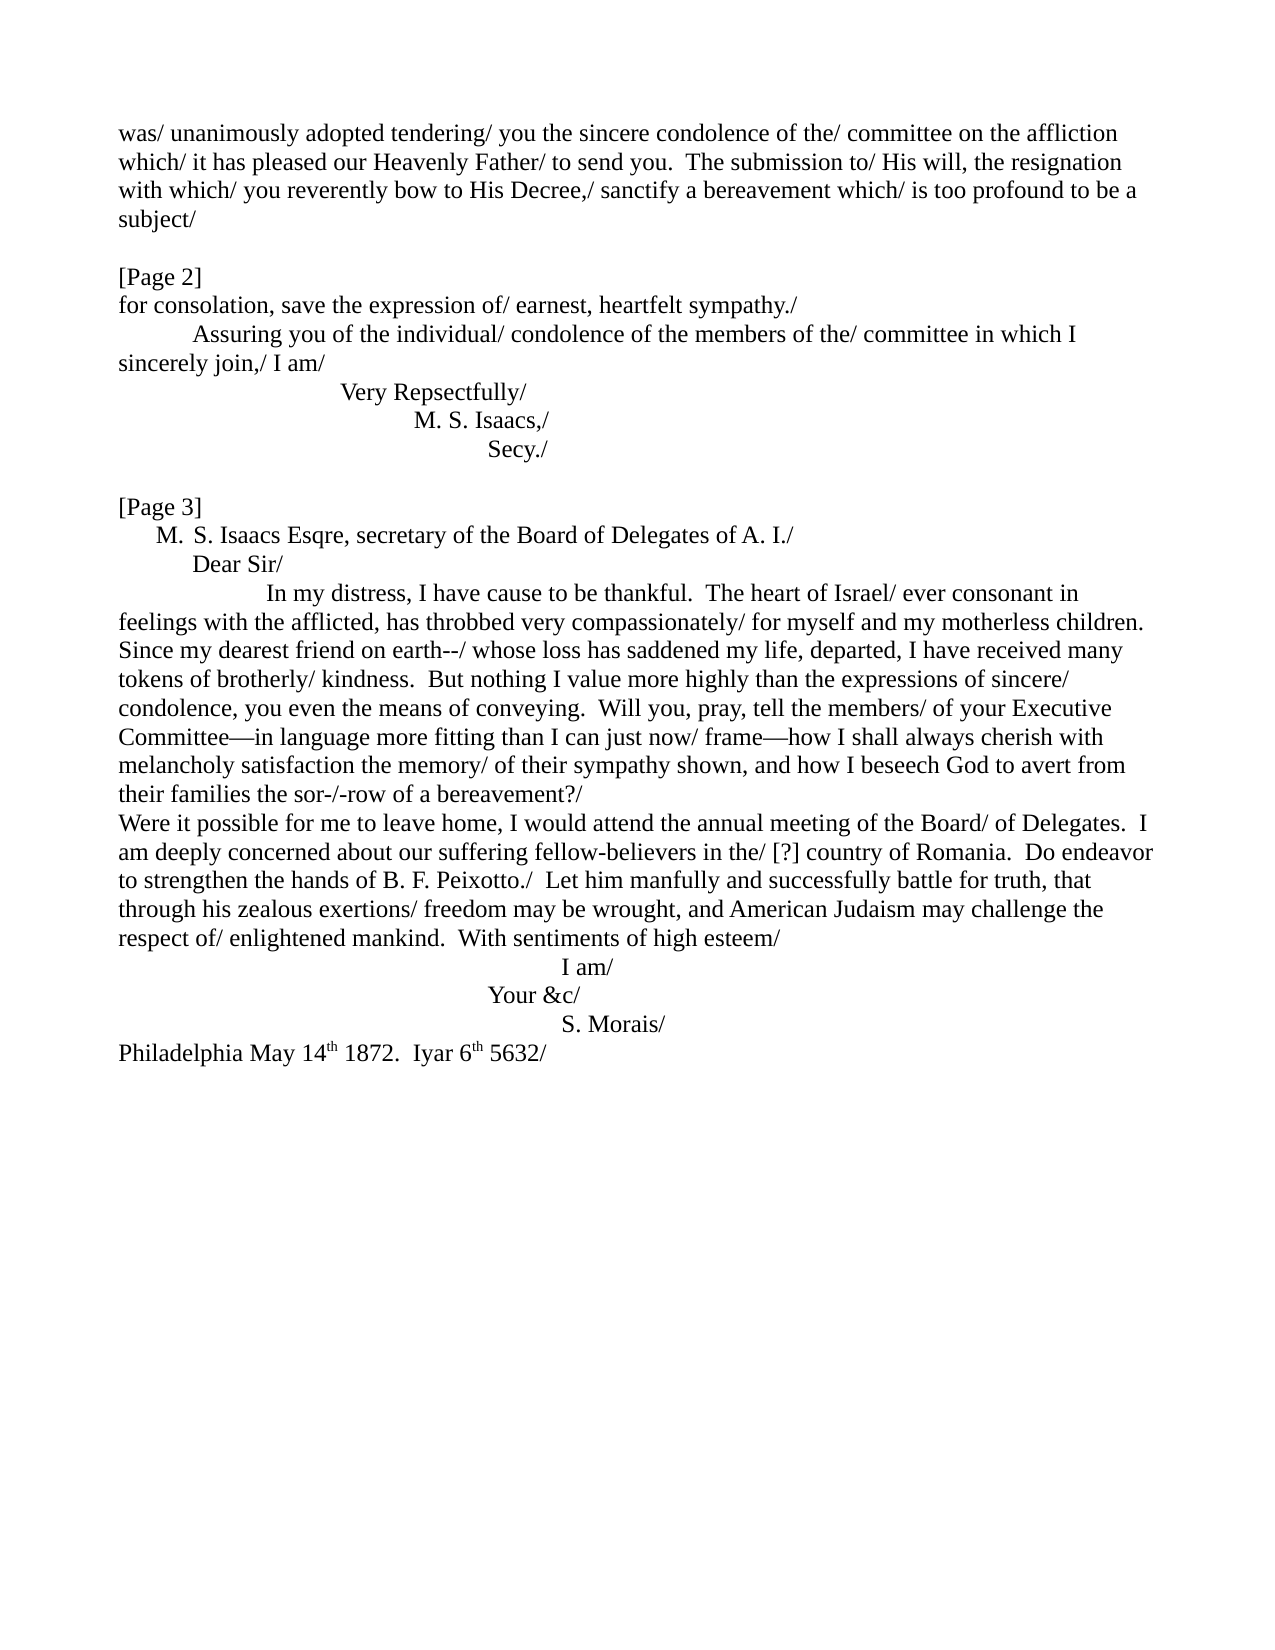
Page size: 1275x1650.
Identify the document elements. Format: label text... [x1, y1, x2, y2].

text Dear Sir/ [118, 549, 1157, 578]
text Were it possible for me to leave home, I would attend the annual meeting of the Board/ of Delegates. I am deeply concerned about our suffering fellow-believers in the/ [?] country of Romania. Do endeavor to strengthen the hands of B. F. Peixotto./ Let him manfully and successfully battle for truth, that through his zealous exertions/ freedom may be wrought, and American Judaism may challenge the respect of/ enlightened mankind. With sentiments of high esteem/ [118, 808, 1157, 952]
text In my distress, I have cause to be thankful. The heart of Israel/ ever consonant in feelings with the afflicted, has throbbed very compassionately/ for myself and my motherless children. Since my dearest friend on earth--/ whose loss has saddened my life, departed, I have received many tokens of brotherly/ kindness. But nothing I value more highly than the expressions of sincere/ condolence, you even the means of conveying. Will you, pray, tell the members/ of your Executive Committee—in language more fitting than I can just now/ frame—how I shall always cherish with melancholy satisfaction the memory/ of their sympathy shown, and how I beseech God to avert from their families the sor-/-row of a bereavement?/ [118, 578, 1157, 808]
text Your &c/ [118, 981, 1157, 1009]
text was/ unanimously adopted tendering/ you the sincere condolence of the/ committee on the affliction which/ it has pleased our Heavenly Father/ to send you. The submission to/ His will, the resignation with which/ you reverently bow to His Decree,/ sanctify a bereavement which/ is too profound to be a subject/ [118, 118, 1157, 233]
text [Page 3] [118, 492, 1157, 521]
text M. S. Isaacs,/ [118, 406, 1157, 434]
text Secy./ [118, 434, 1157, 463]
text Very Repsectfully/ [118, 377, 1157, 406]
text Assuring you of the individual/ condolence of the members of the/ committee in which I sincerely join,/ I am/ [118, 319, 1157, 377]
text S. Morais/ [118, 1009, 1157, 1038]
text [Page 2] [118, 262, 1157, 291]
text Philadelphia May 14th 1872. Iyar 6th 5632/ [118, 1038, 1157, 1067]
text I am/ [118, 952, 1157, 981]
list S. Isaacs Esqre, secretary of the Board of Delegates of A. I./ [156, 521, 1157, 549]
text for consolation, save the expression of/ earnest, heartfelt sympathy./ [118, 291, 1157, 319]
